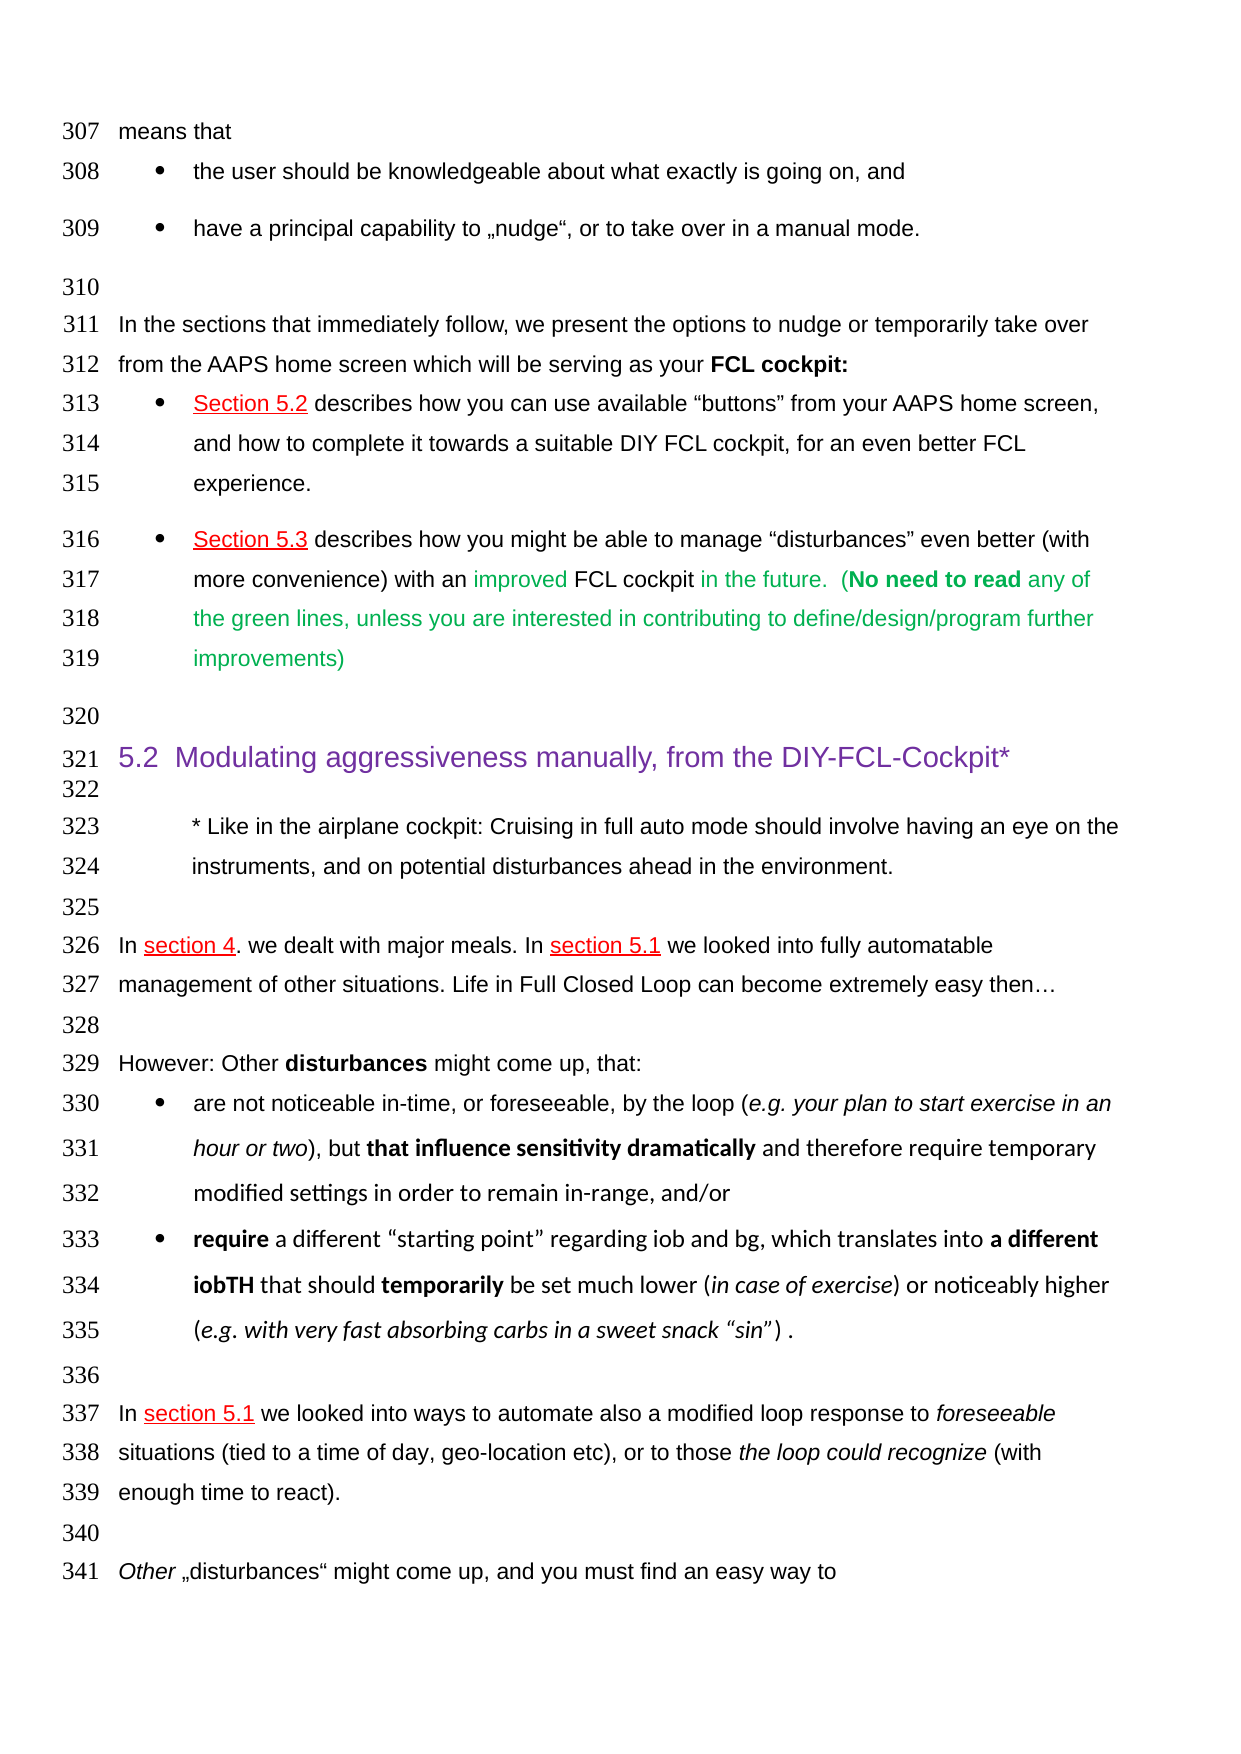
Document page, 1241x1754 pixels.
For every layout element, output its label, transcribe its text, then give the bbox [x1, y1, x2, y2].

list Section 5.3 describes how you might be able to manage “disturbances” even better (with more convenience) with an improved FCL cockpit in the future. (No need to read any of the green lines, unless you are interested in contributing to define/design/program further improvements) [156, 526, 1122, 671]
text means that [118, 118, 1122, 144]
text However: Other disturbances might come up, that: [118, 1050, 1122, 1076]
text In section 4. we dealt with major meals. In section 5.1 we looked into fully automatable management of other situations. Life in Full Closed Loop can become extremely easy then… [118, 932, 1122, 997]
text Other „disturbances“ might come up, and you must find an easy way to [118, 1558, 1122, 1584]
text * Like in the airplane cockpit: Cruising in full auto mode should involve having an eye on the instruments, and on potential disturbances ahead in the environment. [192, 813, 1122, 879]
list are not noticeable in-time, or foreseeable, by the loop (e.g. your plan to start exercise in an hour or two), but that influence sensitivity dramatically and therefore require temporary modified settings in order to remain in-range, and/or [156, 1089, 1122, 1208]
text In the sections that immediately follow, we present the options to nudge or temporarily take over from the AAPS home screen which will be serving as your FCL cockpit: [118, 311, 1122, 377]
list the user should be knowledgeable about what exactly is going on, and [156, 158, 1122, 184]
list Section 5.2 describes how you can use available “buttons” from your AAPS home screen, and how to complete it towards a suitable DIY FCL cockpit, for an even better FCL experience. [156, 390, 1122, 496]
text In section 5.1 we looked into ways to automate also a modified loop response to foreseeable situations (tied to a time of day, geo-location etc), or to those the loop could recognize (with enough time to react). [118, 1400, 1122, 1505]
list require a different “starting point” regarding iob and bg, which translates into a different iobTH that should temporarily be set much lower (in case of exercise) or noticeably higher (e.g. with very fast absorbing carbs in a sweet snack “sin”) . [156, 1223, 1122, 1345]
text 5.2 Modulating aggressiveness manually, from the DIY-FCL-Cockpit* [118, 740, 1122, 774]
list have a principal capability to „nudge“, or to take over in a manual mode. [156, 214, 1122, 241]
